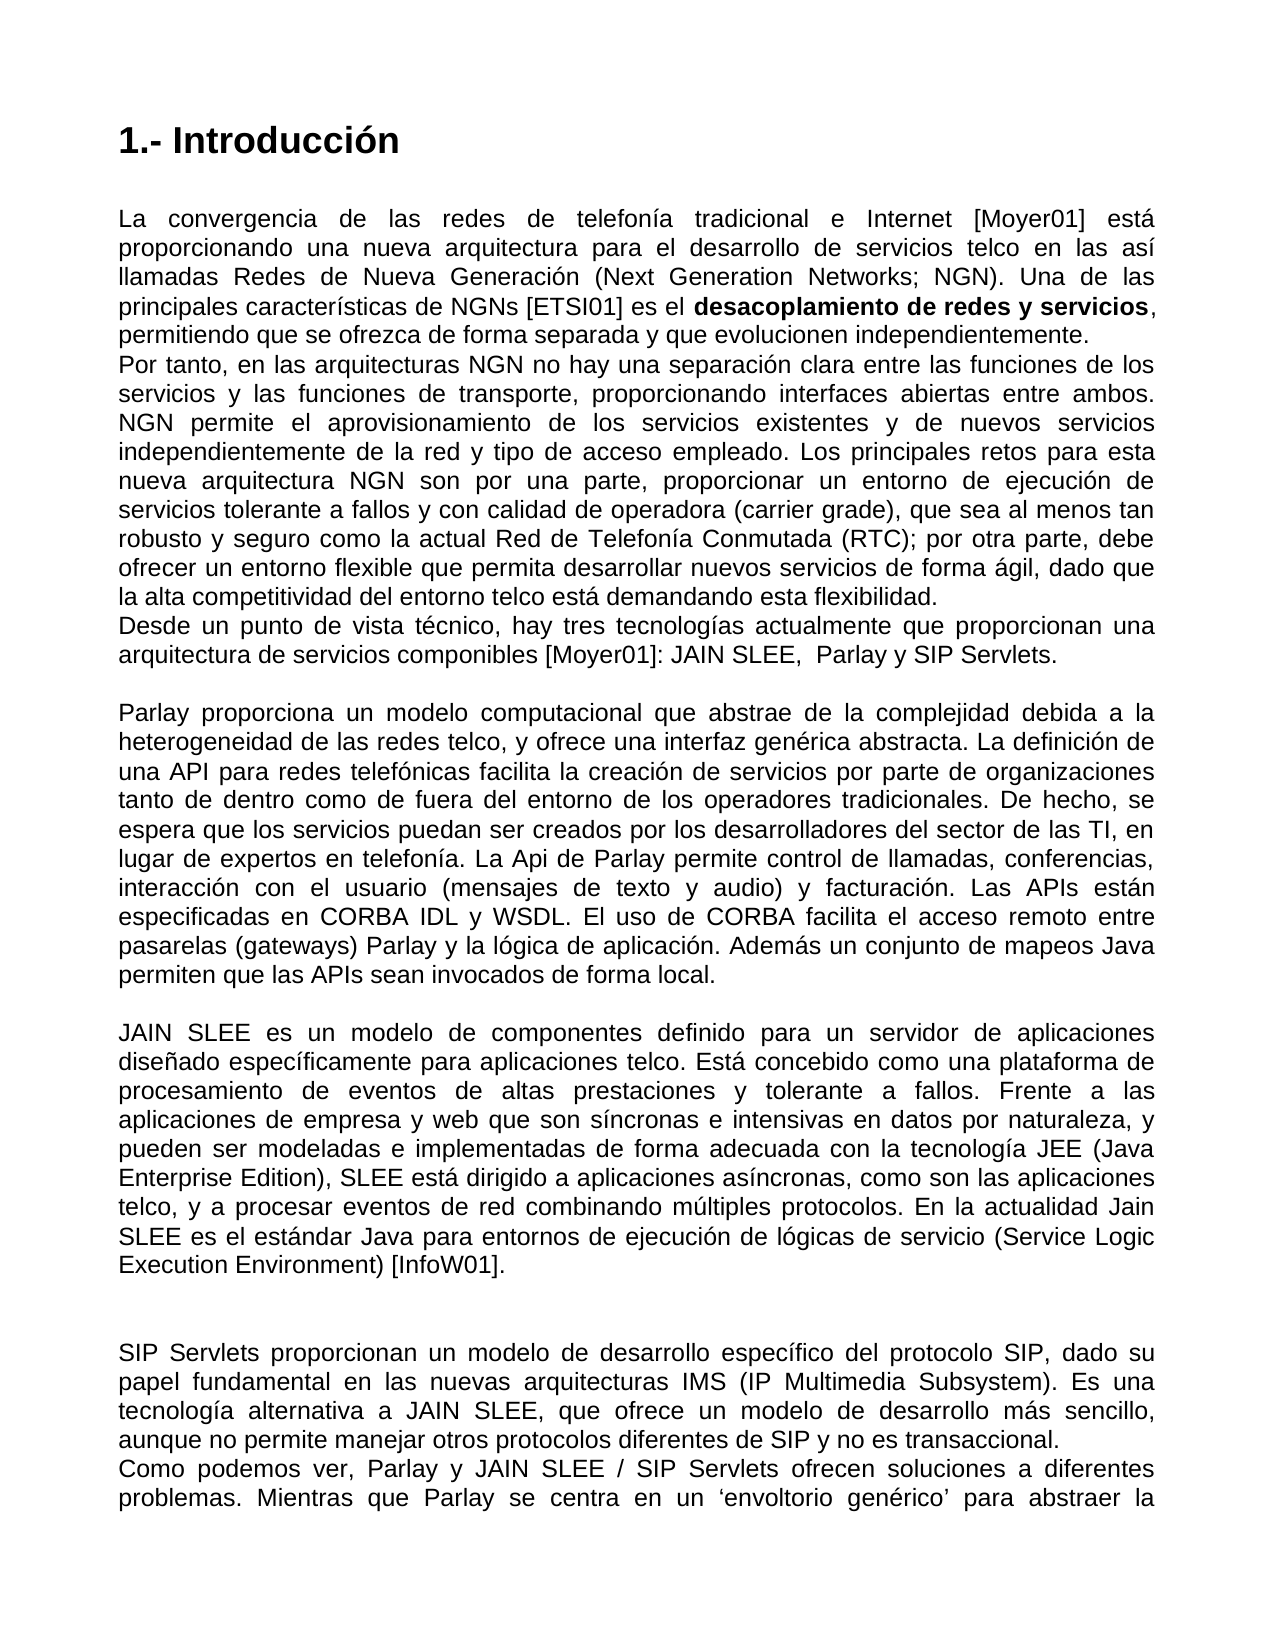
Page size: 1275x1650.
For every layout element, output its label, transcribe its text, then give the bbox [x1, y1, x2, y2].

text La convergencia de las redes de telefonía tradicional e Internet [Moyer01] está proporcionando una nueva arquitectura para el desarrollo de servicios telco en las así llamadas Redes de Nueva Generación (Next Generation Networks; NGN). Una de las principales características de NGNs [ETSI01] es el desacoplamiento de redes y servicios, permitiendo que se ofrezca de forma separada y que evolucionen independientemente. [118, 204, 1157, 349]
text Por tanto, en las arquitecturas NGN no hay una separación clara entre las funciones de los servicios y las funciones de transporte, proporcionando interfaces abiertas entre ambos. NGN permite el aprovisionamiento de los servicios existentes y de nuevos servicios independientemente de la red y tipo de acceso empleado. Los principales retos para esta nueva arquitectura NGN son por una parte, proporcionar un entorno de ejecución de servicios tolerante a fallos y con calidad de operadora (carrier grade), que sea al menos tan robusto y seguro como la actual Red de Telefonía Conmutada (RTC); por otra parte, debe ofrecer un entorno flexible que permita desarrollar nuevos servicios de forma ágil, dado que la alta competitividad del entorno telco está demandando esta flexibilidad. [118, 349, 1157, 611]
text SIP Servlets proporcionan un modelo de desarrollo específico del protocolo SIP, dado su papel fundamental en las nuevas arquitecturas IMS (IP Multimedia Subsystem). Es una tecnología alternativa a JAIN SLEE, que ofrece un modelo de desarrollo más sencillo, aunque no permite manejar otros protocolos diferentes de SIP y no es transaccional. [118, 1338, 1157, 1454]
text JAIN SLEE es un modelo de componentes definido para un servidor de aplicaciones diseñado específicamente para aplicaciones telco. Está concebido como una plataforma de procesamiento de eventos de altas prestaciones y tolerante a fallos. Frente a las aplicaciones de empresa y web que son síncronas e intensivas en datos por naturaleza, y pueden ser modeladas e implementadas de forma adecuada con la tecnología JEE (Java Enterprise Edition), SLEE está dirigido a aplicaciones asíncronas, como son las aplicaciones telco, y a procesar eventos de red combinando múltiples protocolos. En la actualidad Jain SLEE es el estándar Java para entornos de ejecución de lógicas de servicio (Service Logic Execution Environment) [InfoW01]. [118, 1018, 1157, 1279]
text Parlay proporciona un modelo computacional que abstrae de la complejidad debida a la heterogeneidad de las redes telco, y ofrece una interfaz genérica abstracta. La definición de una API para redes telefónicas facilita la creación de servicios por parte de organizaciones tanto de dentro como de fuera del entorno de los operadores tradicionales. De hecho, se espera que los servicios puedan ser creados por los desarrolladores del sector de las TI, en lugar de expertos en telefonía. La Api de Parlay permite control de llamadas, conferencias, interacción con el usuario (mensajes de texto y audio) y facturación. Las APIs están especificadas en CORBA IDL y WSDL. El uso de CORBA facilita el acceso remoto entre pasarelas (gateways) Parlay y la lógica de aplicación. Además un conjunto de mapeos Java permiten que las APIs sean invocados de forma local. [118, 698, 1157, 989]
text Desde un punto de vista técnico, hay tres tecnologías actualmente que proporcionan una arquitectura de servicios componibles [Moyer01]: JAIN SLEE, Parlay y SIP Servlets. [118, 611, 1157, 669]
text Como podemos ver, Parlay y JAIN SLEE / SIP Servlets ofrecen soluciones a diferentes problemas. Mientras que Parlay se centra en un ‘envoltorio genérico’ para abstraer la [118, 1454, 1157, 1512]
subtitle 1.- Introducción [118, 118, 1157, 161]
